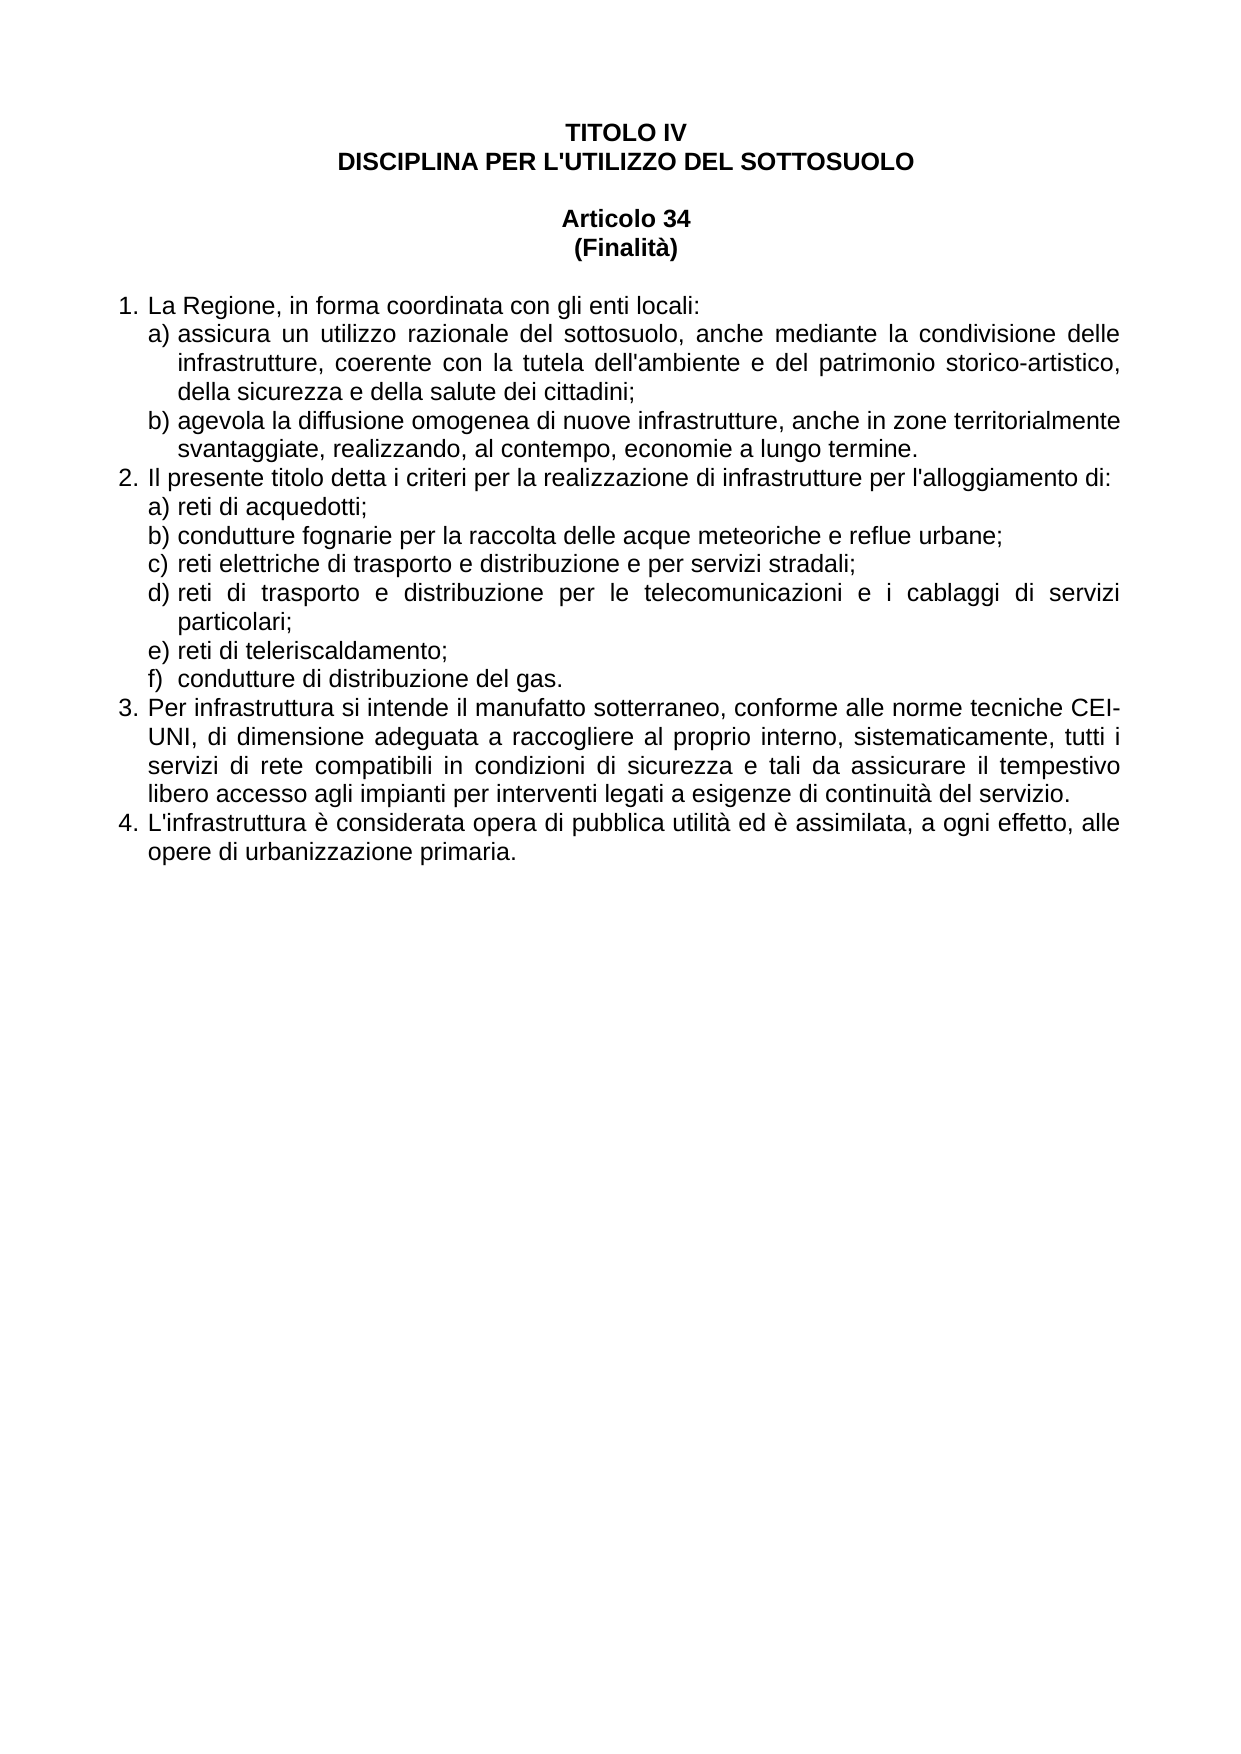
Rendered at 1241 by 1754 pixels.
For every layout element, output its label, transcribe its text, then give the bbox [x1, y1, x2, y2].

text a) assicura un utilizzo razionale del sottosuolo, anche mediante la condivisione delle infrastrutture, coerente con la tutela dell'ambiente e del patrimonio storico-artistico, della sicurezza e della salute dei cittadini; [148, 319, 1122, 406]
text DISCIPLINA PER L'UTILIZZO DEL SOTTOSUOLO [130, 147, 1122, 176]
text 3. Per infrastruttura si intende il manufatto sotterraneo, conforme alle norme tecniche CEI-UNI, di dimensione adeguata a raccogliere al proprio interno, sistematicamente, tutti i servizi di rete compatibili in condizioni di sicurezza e tali da assicurare il tempestivo libero accesso agli impianti per interventi legati a esigenze di continuità del servizio. [118, 693, 1122, 808]
text e) reti di teleriscaldamento; [148, 636, 1122, 664]
text 1. La Regione, in forma coordinata con gli enti locali: [118, 291, 1122, 319]
text 2. Il presente titolo detta i criteri per la realizzazione di infrastrutture per l'alloggiamento di: [118, 463, 1122, 492]
text b) condutture fognarie per la raccolta delle acque meteoriche e reflue urbane; [148, 521, 1122, 549]
text c) reti elettriche di trasporto e distribuzione e per servizi stradali; [148, 549, 1122, 578]
text (Finalità) [130, 233, 1122, 262]
text 4. L'infrastruttura è considerata opera di pubblica utilità ed è assimilata, a ogni effetto, alle opere di urbanizzazione primaria. [118, 808, 1122, 866]
text f) condutture di distribuzione del gas. [148, 664, 1122, 693]
text a) reti di acquedotti; [148, 492, 1122, 521]
text TITOLO IV [130, 118, 1122, 147]
text d) reti di trasporto e distribuzione per le telecomunicazioni e i cablaggi di servizi particolari; [148, 578, 1122, 636]
text b) agevola la diffusione omogenea di nuove infrastrutture, anche in zone territorialmente svantaggiate, realizzando, al contempo, economie a lungo termine. [148, 406, 1122, 463]
text Articolo 34 [130, 204, 1122, 233]
